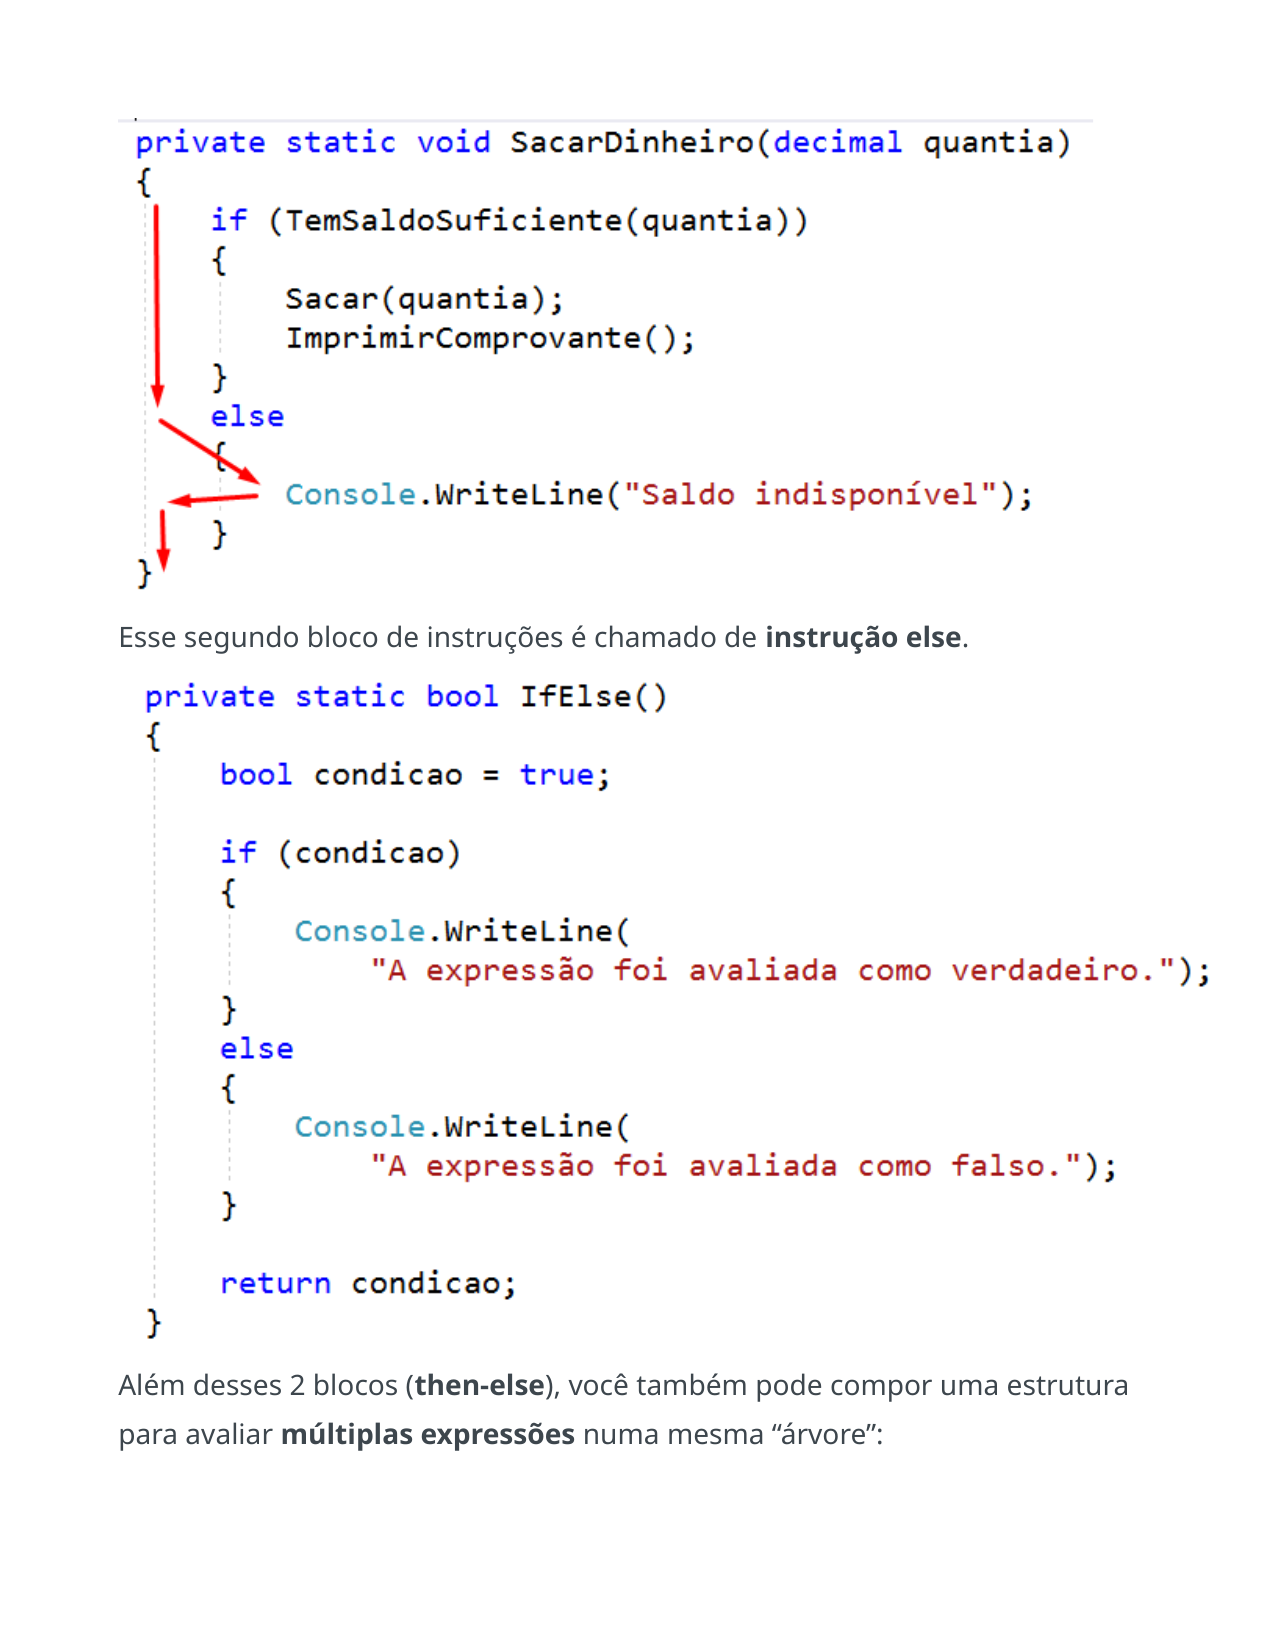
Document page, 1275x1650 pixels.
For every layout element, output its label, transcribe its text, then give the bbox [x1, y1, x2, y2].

text Além desses 2 blocos (then-else), você também pode compor uma estrutura para avaliar múltiplas expressões numa mesma “árvore”: [118, 1356, 1157, 1452]
text Esse segundo bloco de instruções é chamado de instrução else. [118, 607, 1157, 655]
picture [118, 118, 1094, 608]
picture [118, 655, 1225, 1356]
